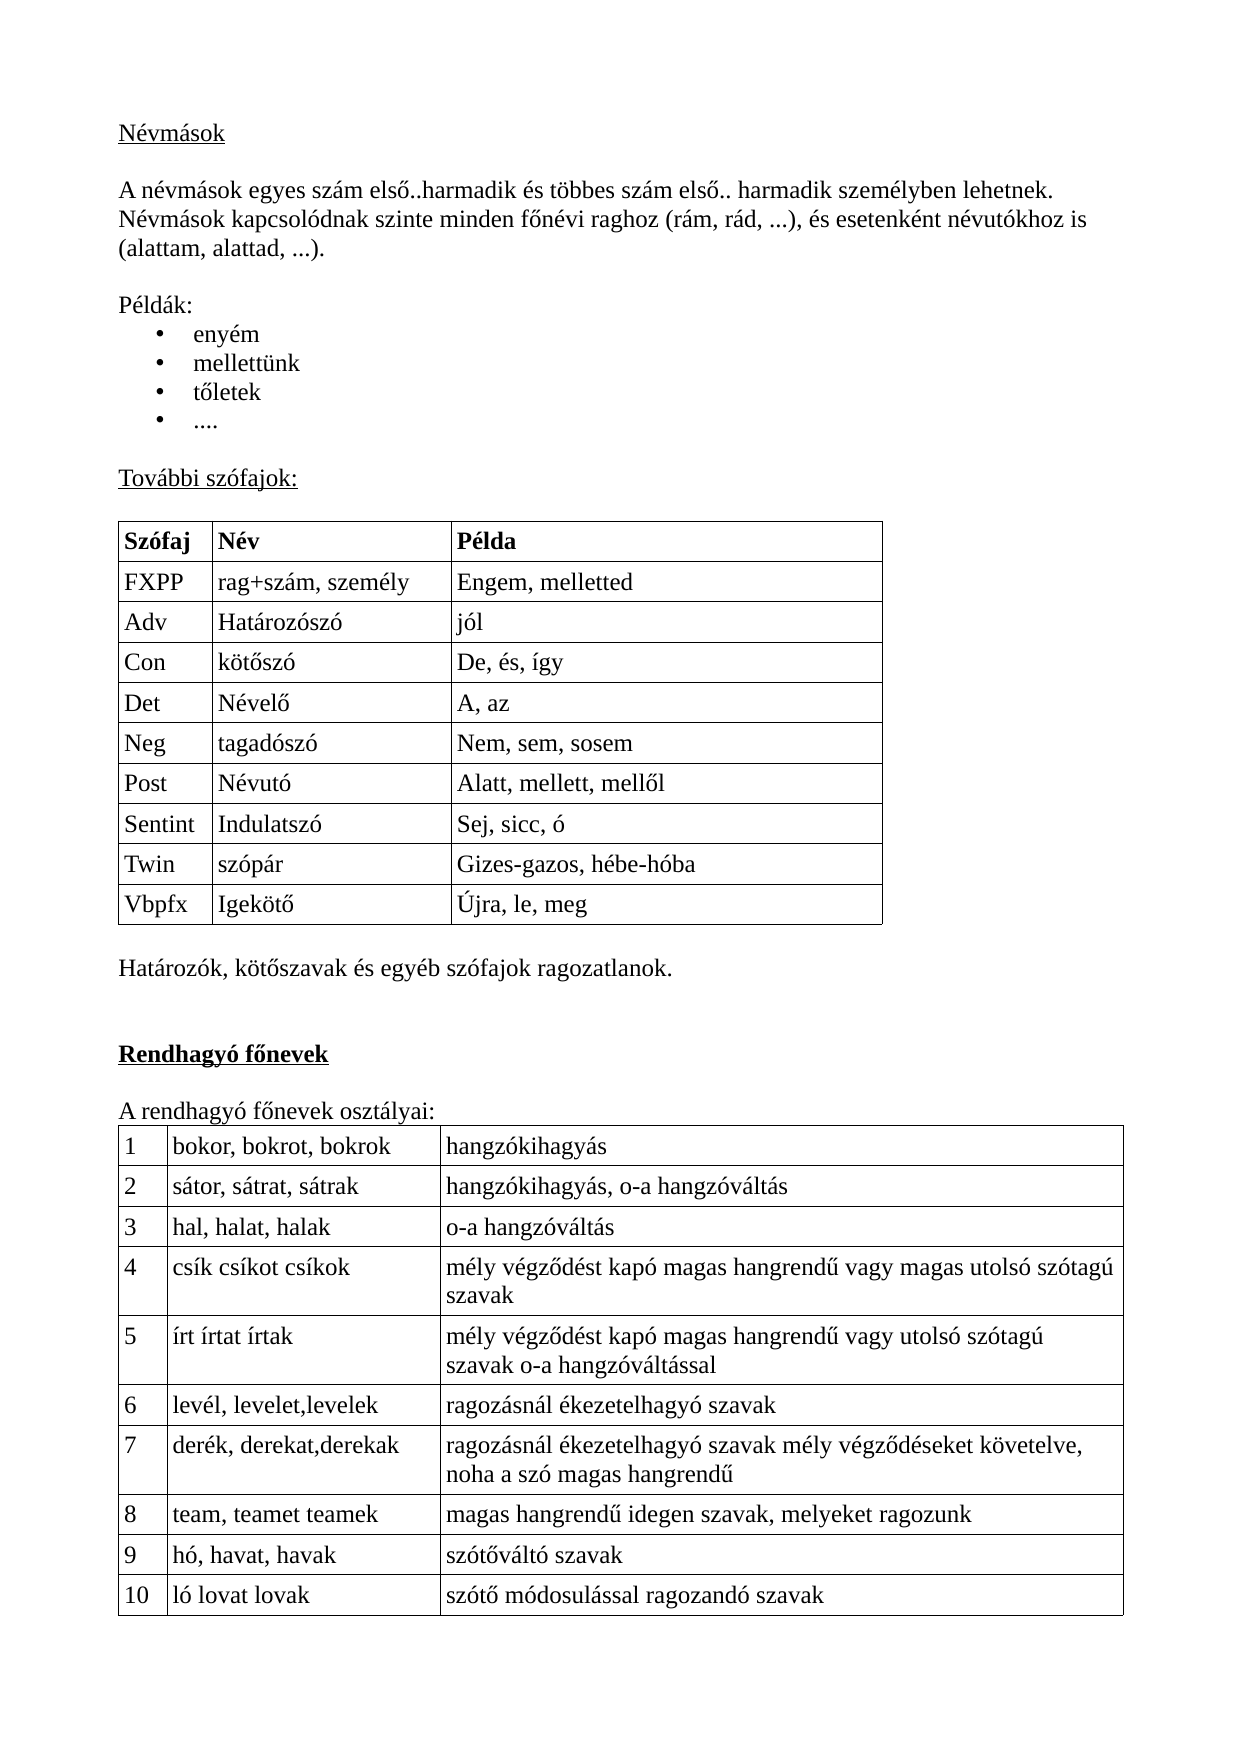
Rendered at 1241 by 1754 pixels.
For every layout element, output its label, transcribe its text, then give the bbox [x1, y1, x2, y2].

table_cell Névutó [213, 764, 451, 803]
table_cell sátor, sátrat, sátrak [168, 1166, 440, 1206]
table_cell mély végződést kapó magas hangrendű vagy utolsó szótagú szavak o-a hangzóváltással [441, 1316, 1123, 1384]
table_cell 7 [119, 1426, 167, 1493]
table_cell Újra, le, meg [452, 885, 882, 924]
table_header Név [213, 522, 451, 561]
table_cell kötőszó [213, 643, 451, 682]
table_header Példa [452, 522, 882, 561]
table_cell levél, levelet,levelek [168, 1385, 440, 1424]
table_cell Twin [119, 844, 212, 883]
table_cell szópár [213, 844, 451, 883]
table_cell Igekötő [213, 885, 451, 924]
table_cell Con [119, 643, 212, 682]
list .... [156, 406, 1122, 434]
list mellettünk [156, 348, 1122, 377]
table_cell Neg [119, 723, 212, 762]
table_cell Engem, melletted [452, 562, 882, 601]
table_cell 3 [119, 1207, 167, 1246]
table_cell A, az [452, 683, 882, 722]
table_cell mély végződést kapó magas hangrendű vagy magas utolsó szótagú szavak [441, 1247, 1123, 1315]
text Példák: [118, 291, 1122, 319]
table_cell Névelő [213, 683, 451, 722]
table_cell szótőváltó szavak [441, 1535, 1123, 1574]
table_cell hal, halat, halak [168, 1207, 440, 1246]
table_cell rag+szám, személy [213, 562, 451, 601]
table_cell 10 [119, 1575, 167, 1614]
table_cell Alatt, mellett, mellől [452, 764, 882, 803]
text További szófajok: [118, 463, 1122, 492]
table_cell De, és, így [452, 643, 882, 682]
table_cell Sej, sicc, ó [452, 804, 882, 843]
table_cell derék, derekat,derekak [168, 1426, 440, 1493]
list enyém [156, 319, 1122, 348]
table_cell ló lovat lovak [168, 1575, 440, 1614]
table_cell 9 [119, 1535, 167, 1574]
table_cell tagadószó [213, 723, 451, 762]
table_cell Sentint [119, 804, 212, 843]
table_cell hó, havat, havak [168, 1535, 440, 1574]
table_cell írt írtat írtak [168, 1316, 440, 1384]
table_cell 2 [119, 1166, 167, 1206]
table_header hangzókihagyás [441, 1126, 1123, 1165]
table_cell Vbpfx [119, 885, 212, 924]
table_cell jól [452, 602, 882, 642]
table_cell Gizes-gazos, hébe-hóba [452, 844, 882, 883]
table_cell o-a hangzóváltás [441, 1207, 1123, 1246]
table_header Szófaj [119, 522, 212, 561]
table_cell 4 [119, 1247, 167, 1315]
table_cell szótő módosulással ragozandó szavak [441, 1575, 1123, 1614]
table_cell csík csíkot csíkok [168, 1247, 440, 1315]
table_cell magas hangrendű idegen szavak, melyeket ragozunk [441, 1495, 1123, 1534]
table_cell Det [119, 683, 212, 722]
table_cell Adv [119, 602, 212, 642]
text A rendhagyó főnevek osztályai: [118, 1096, 1122, 1125]
table_cell Határozószó [213, 602, 451, 642]
list tőletek [156, 377, 1122, 406]
text A névmások egyes szám első..harmadik és többes szám első.. harmadik személyben lehetnek. Névmások kapcsolódnak szinte minden főnévi raghoz (rám, rád, ...), és esetenként névutókhoz is (alattam, alattad, ...). [118, 176, 1122, 262]
table_header 1 [119, 1126, 167, 1165]
table_cell 5 [119, 1316, 167, 1384]
table_cell Nem, sem, sosem [452, 723, 882, 762]
text Rendhagyó főnevek [118, 1039, 1122, 1068]
table_cell 6 [119, 1385, 167, 1424]
table_cell 8 [119, 1495, 167, 1534]
table_cell Indulatszó [213, 804, 451, 843]
text Határozók, kötőszavak és egyéb szófajok ragozatlanok. [118, 953, 1122, 981]
table_cell hangzókihagyás, o-a hangzóváltás [441, 1166, 1123, 1206]
table_cell team, teamet teamek [168, 1495, 440, 1534]
table_cell FXPP [119, 562, 212, 601]
table_cell ragozásnál ékezetelhagyó szavak mély végződéseket követelve, noha a szó magas hangrendű [441, 1426, 1123, 1493]
table_cell Post [119, 764, 212, 803]
table_cell ragozásnál ékezetelhagyó szavak [441, 1385, 1123, 1424]
table_header bokor, bokrot, bokrok [168, 1126, 440, 1165]
text Névmások [118, 118, 1122, 147]
